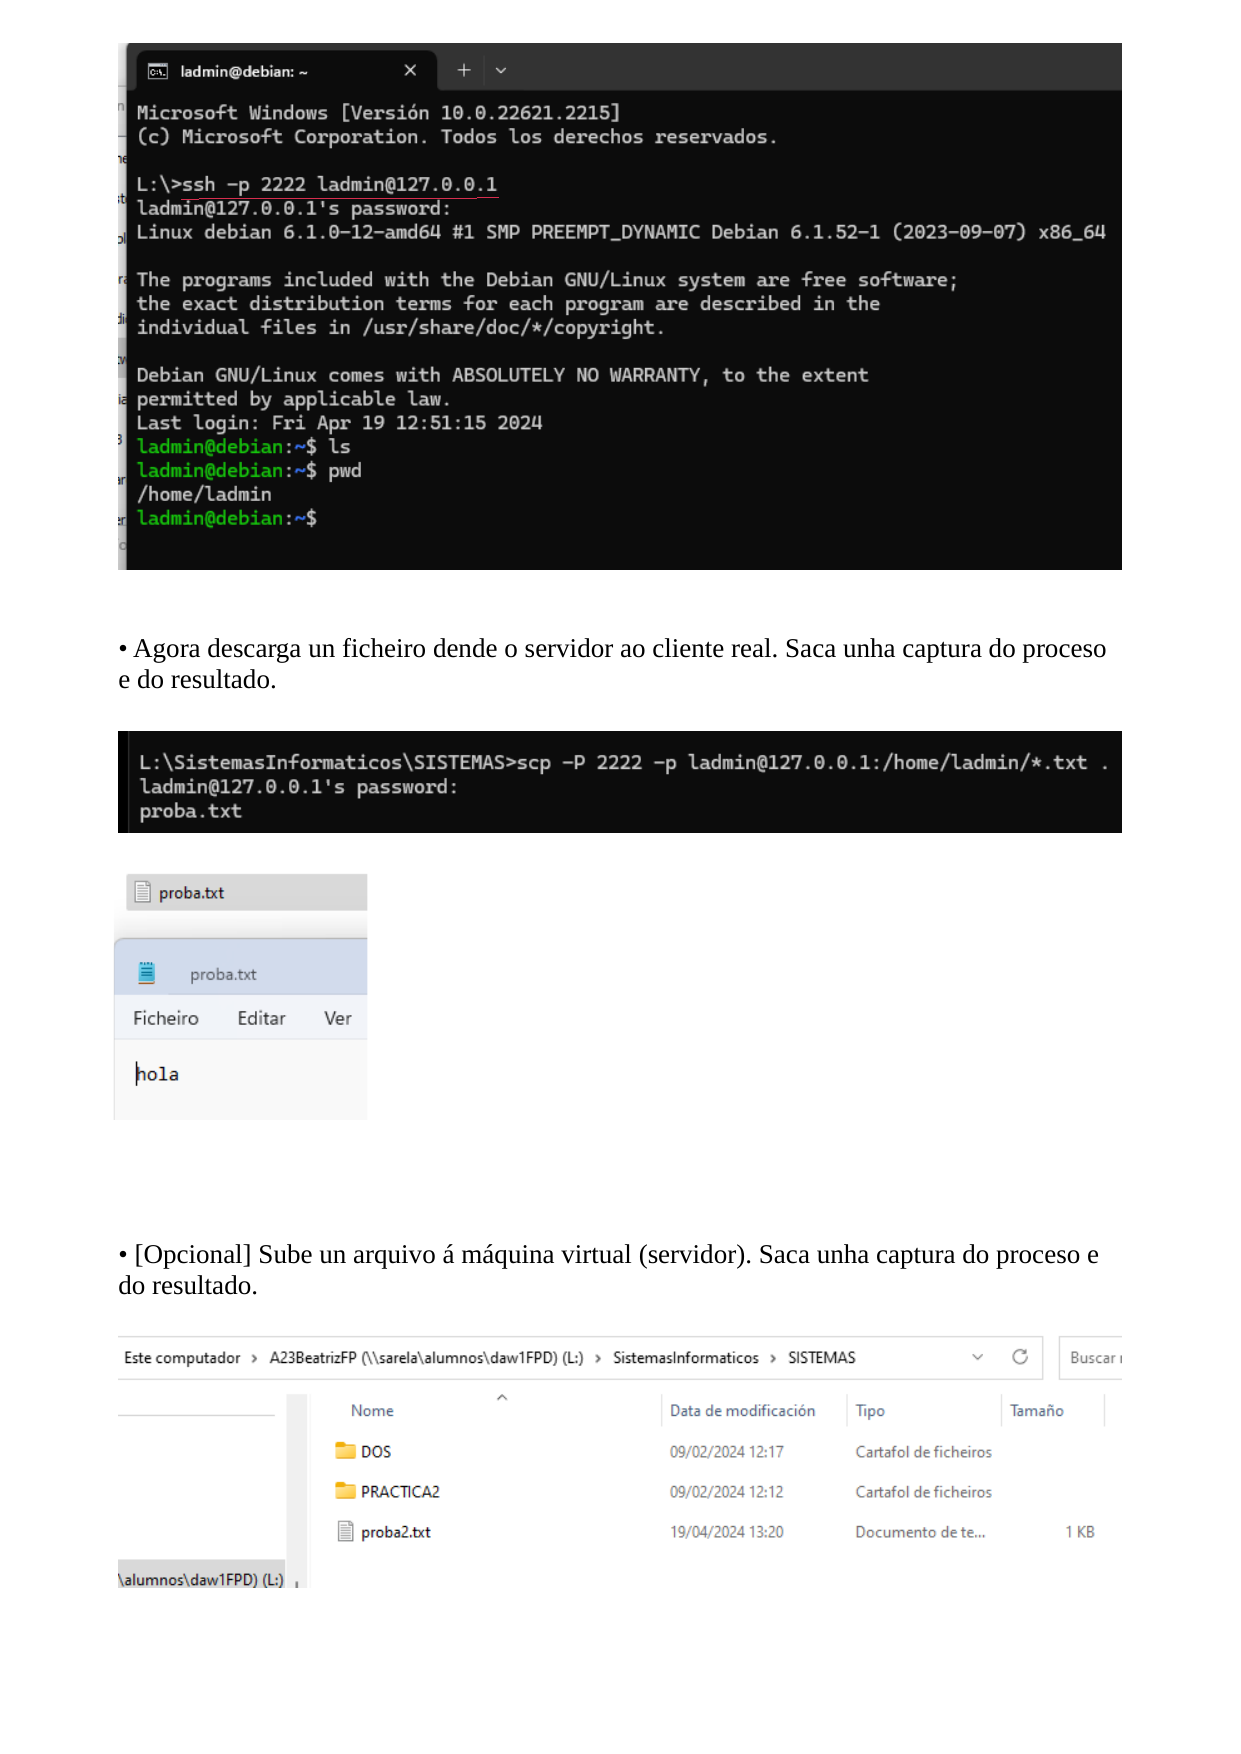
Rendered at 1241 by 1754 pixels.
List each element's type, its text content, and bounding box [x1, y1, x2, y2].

text • [Opcional] Sube un arquivo á máquina virtual (servidor). Saca unha captura do proceso e do resultado. [118, 1238, 1122, 1300]
picture [113, 867, 368, 1120]
picture [118, 1331, 1122, 1588]
picture [118, 43, 1122, 570]
picture [118, 731, 1122, 833]
text • Agora descarga un ficheiro dende o servidor ao cliente real. Saca unha captura do proceso e do resultado. [118, 632, 1122, 694]
